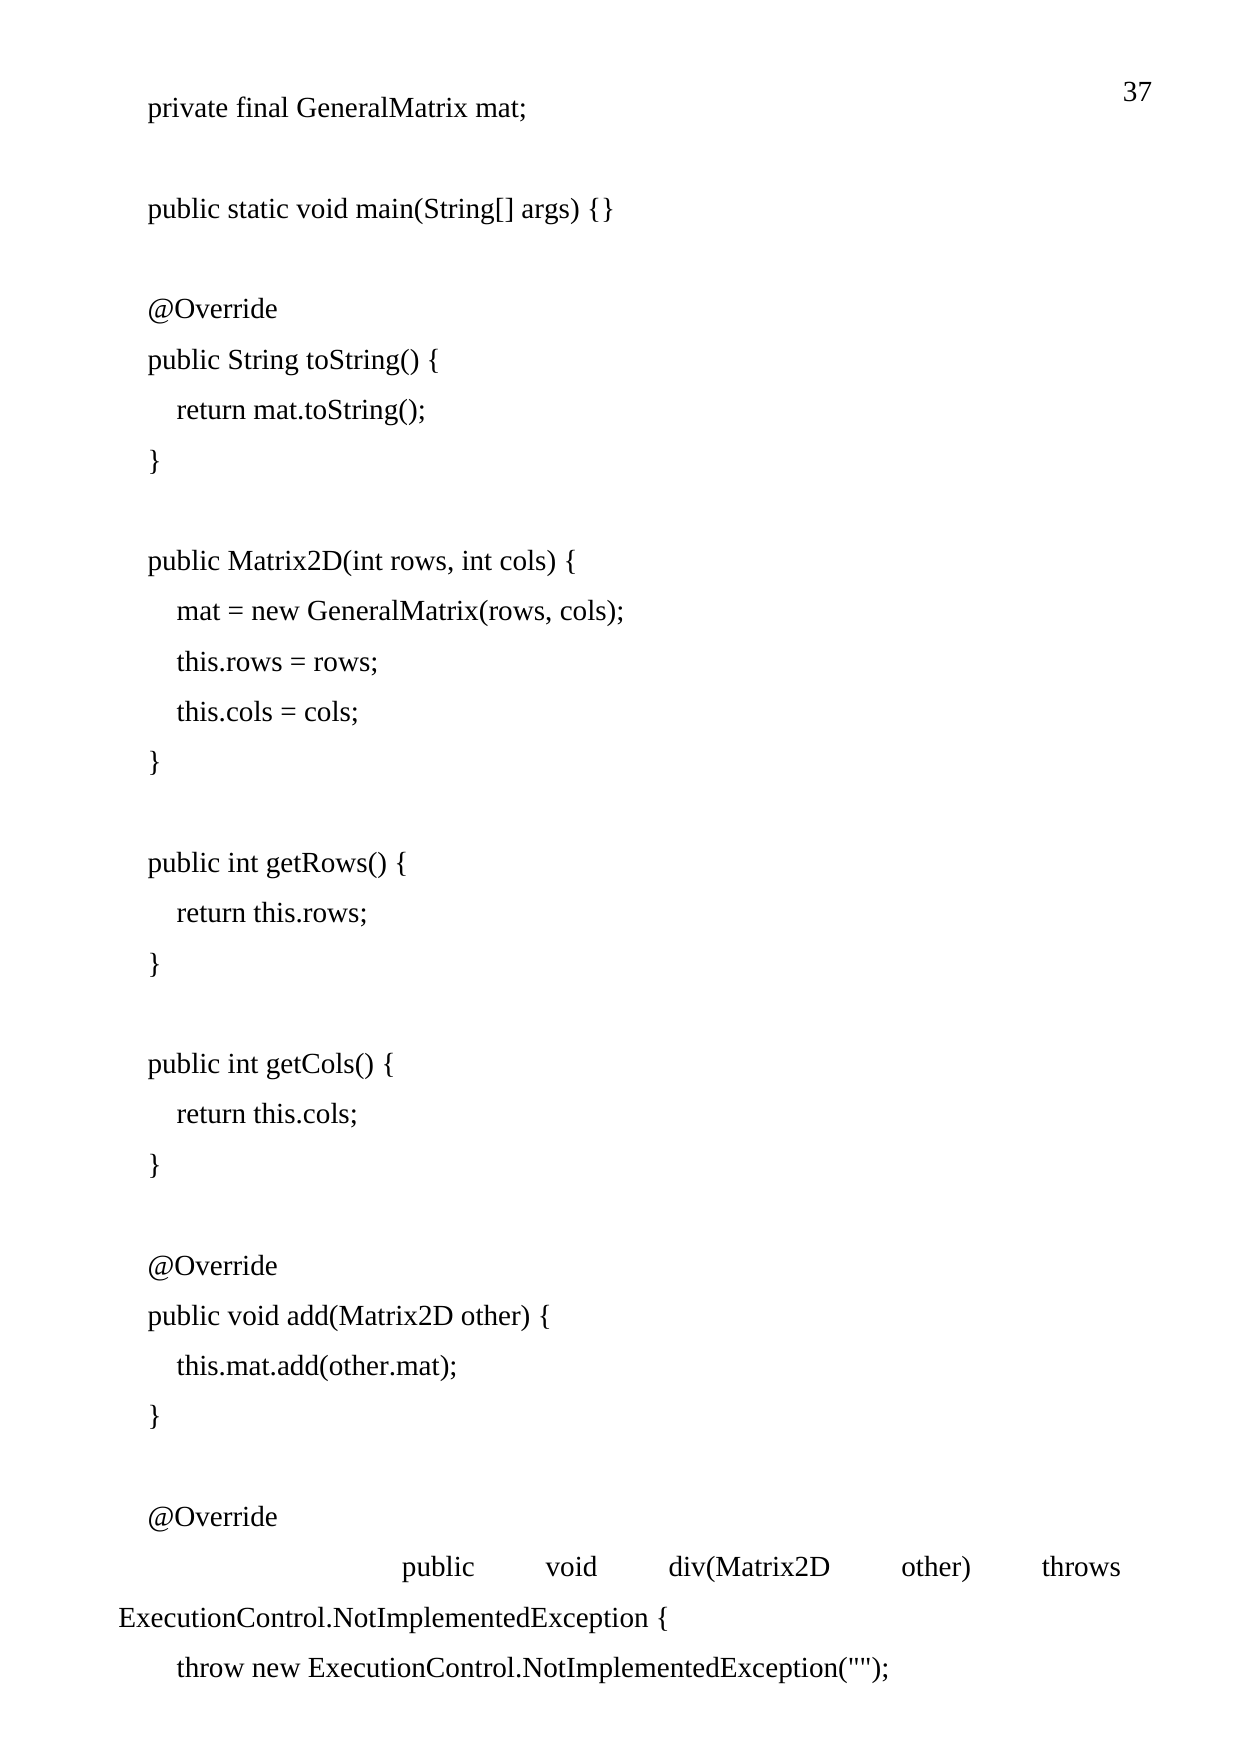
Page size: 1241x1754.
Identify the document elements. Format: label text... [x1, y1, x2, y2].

text this.mat.add(other.mat); [118, 1348, 1122, 1382]
text public int getRows() { [118, 845, 1122, 879]
text return this.cols; [118, 1097, 1122, 1130]
text mat = new GeneralMatrix(rows, cols); [118, 593, 1122, 627]
text return this.rows; [118, 895, 1122, 929]
text return mat.toString(); [118, 392, 1122, 426]
text public void div(Matrix2D other) throws ExecutionControl.NotImplementedException { [118, 1549, 1122, 1633]
text @Override [118, 1248, 1122, 1281]
text } [118, 946, 1122, 979]
text } [118, 443, 1122, 476]
text private final GeneralMatrix mat; [118, 90, 1122, 124]
text public String toString() { [118, 342, 1122, 376]
text public void add(Matrix2D other) { [118, 1298, 1122, 1331]
text public Matrix2D(int rows, int cols) { [118, 543, 1122, 577]
text public int getCols() { [118, 1046, 1122, 1080]
text public static void main(String[] args) {} [118, 191, 1122, 224]
text this.cols = cols; [118, 694, 1122, 728]
text } [118, 744, 1122, 778]
text throw new ExecutionControl.NotImplementedException(""); [118, 1650, 1122, 1684]
text @Override [118, 292, 1122, 325]
text this.rows = rows; [118, 644, 1122, 677]
text @Override [118, 1499, 1122, 1533]
text } [118, 1147, 1122, 1181]
text } [118, 1398, 1122, 1432]
